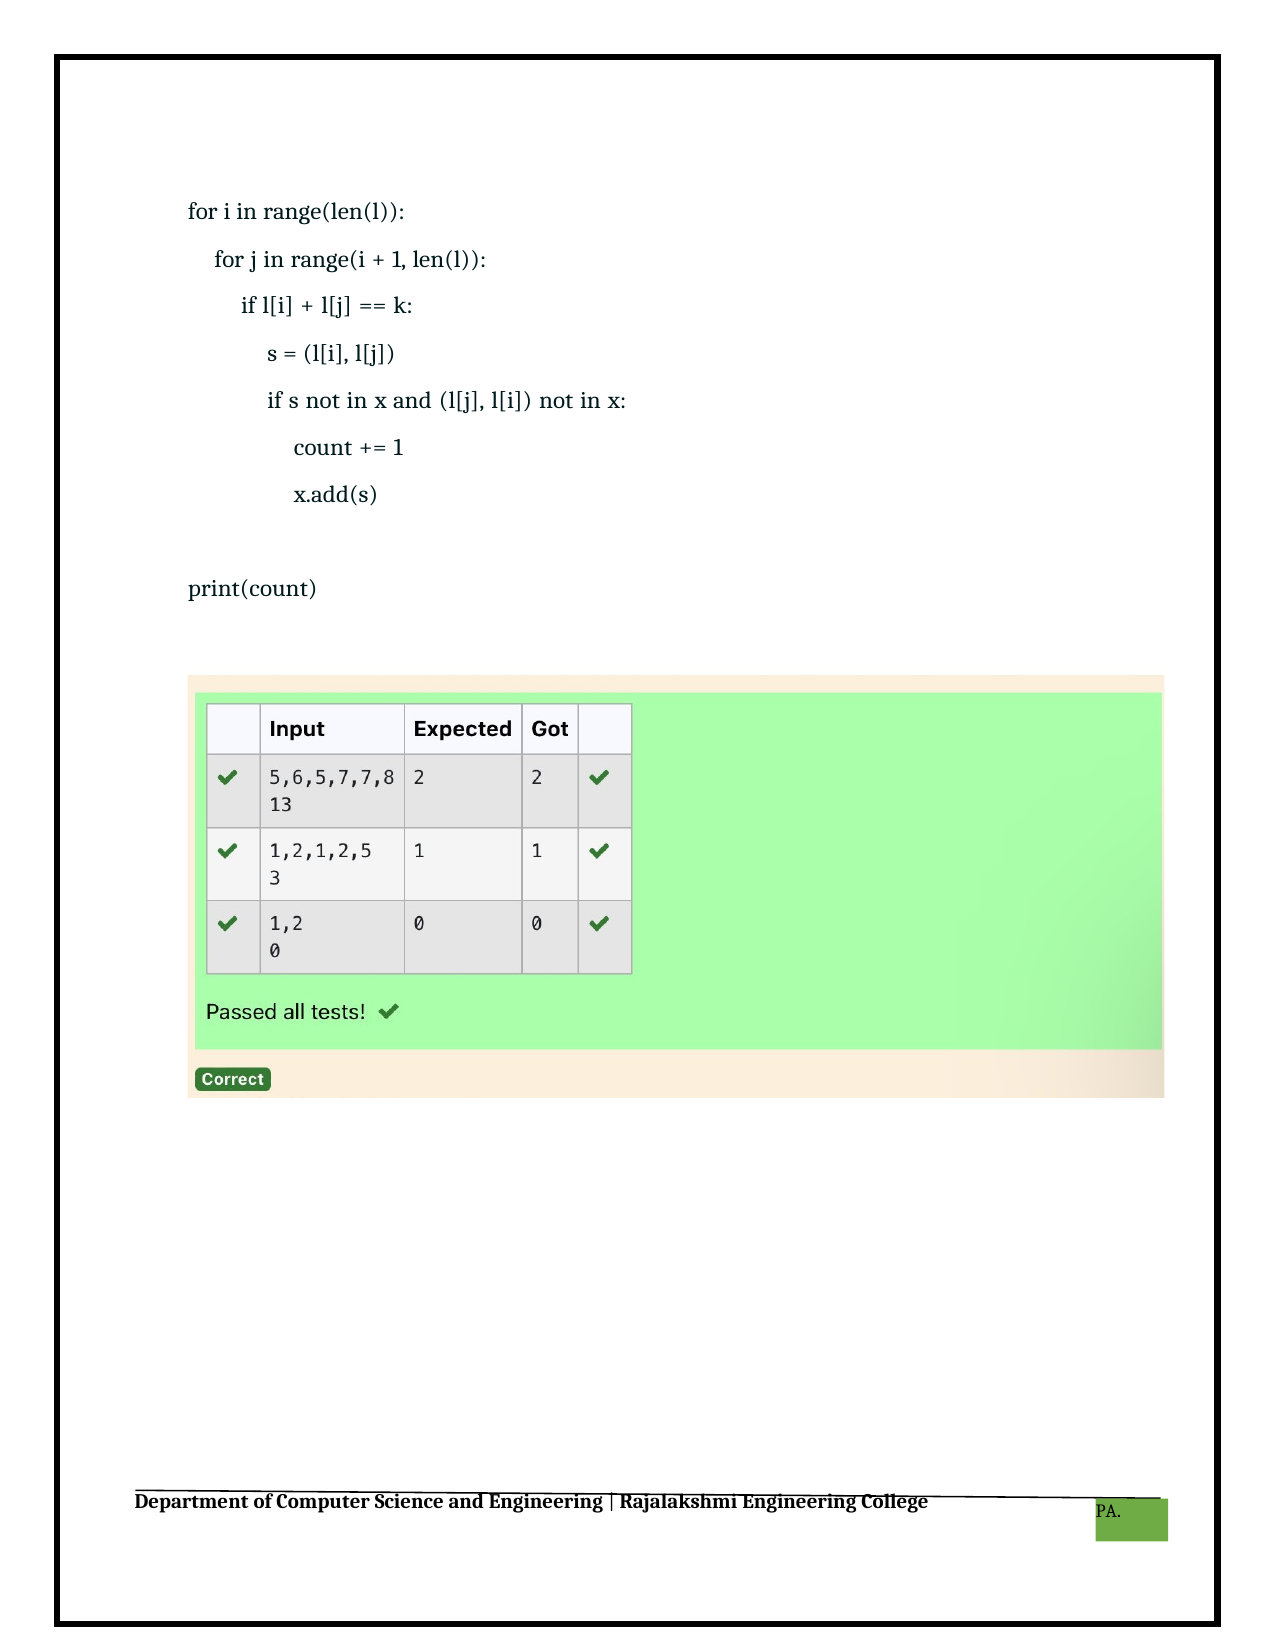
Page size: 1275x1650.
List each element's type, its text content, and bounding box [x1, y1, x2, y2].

text for j in range(i + 1, len(l)): if l[i] + l[j] == k: [214, 246, 500, 320]
picture [187, 669, 1165, 1098]
text for i in range(len(l)): [188, 198, 1173, 226]
text x.add(s) [294, 480, 1173, 508]
text if s not in x and (l[j], l[i]) not in x: count += 1 [267, 387, 635, 461]
text print(count) [188, 574, 1173, 602]
text s = (l[i], l[j]) [267, 339, 1173, 367]
